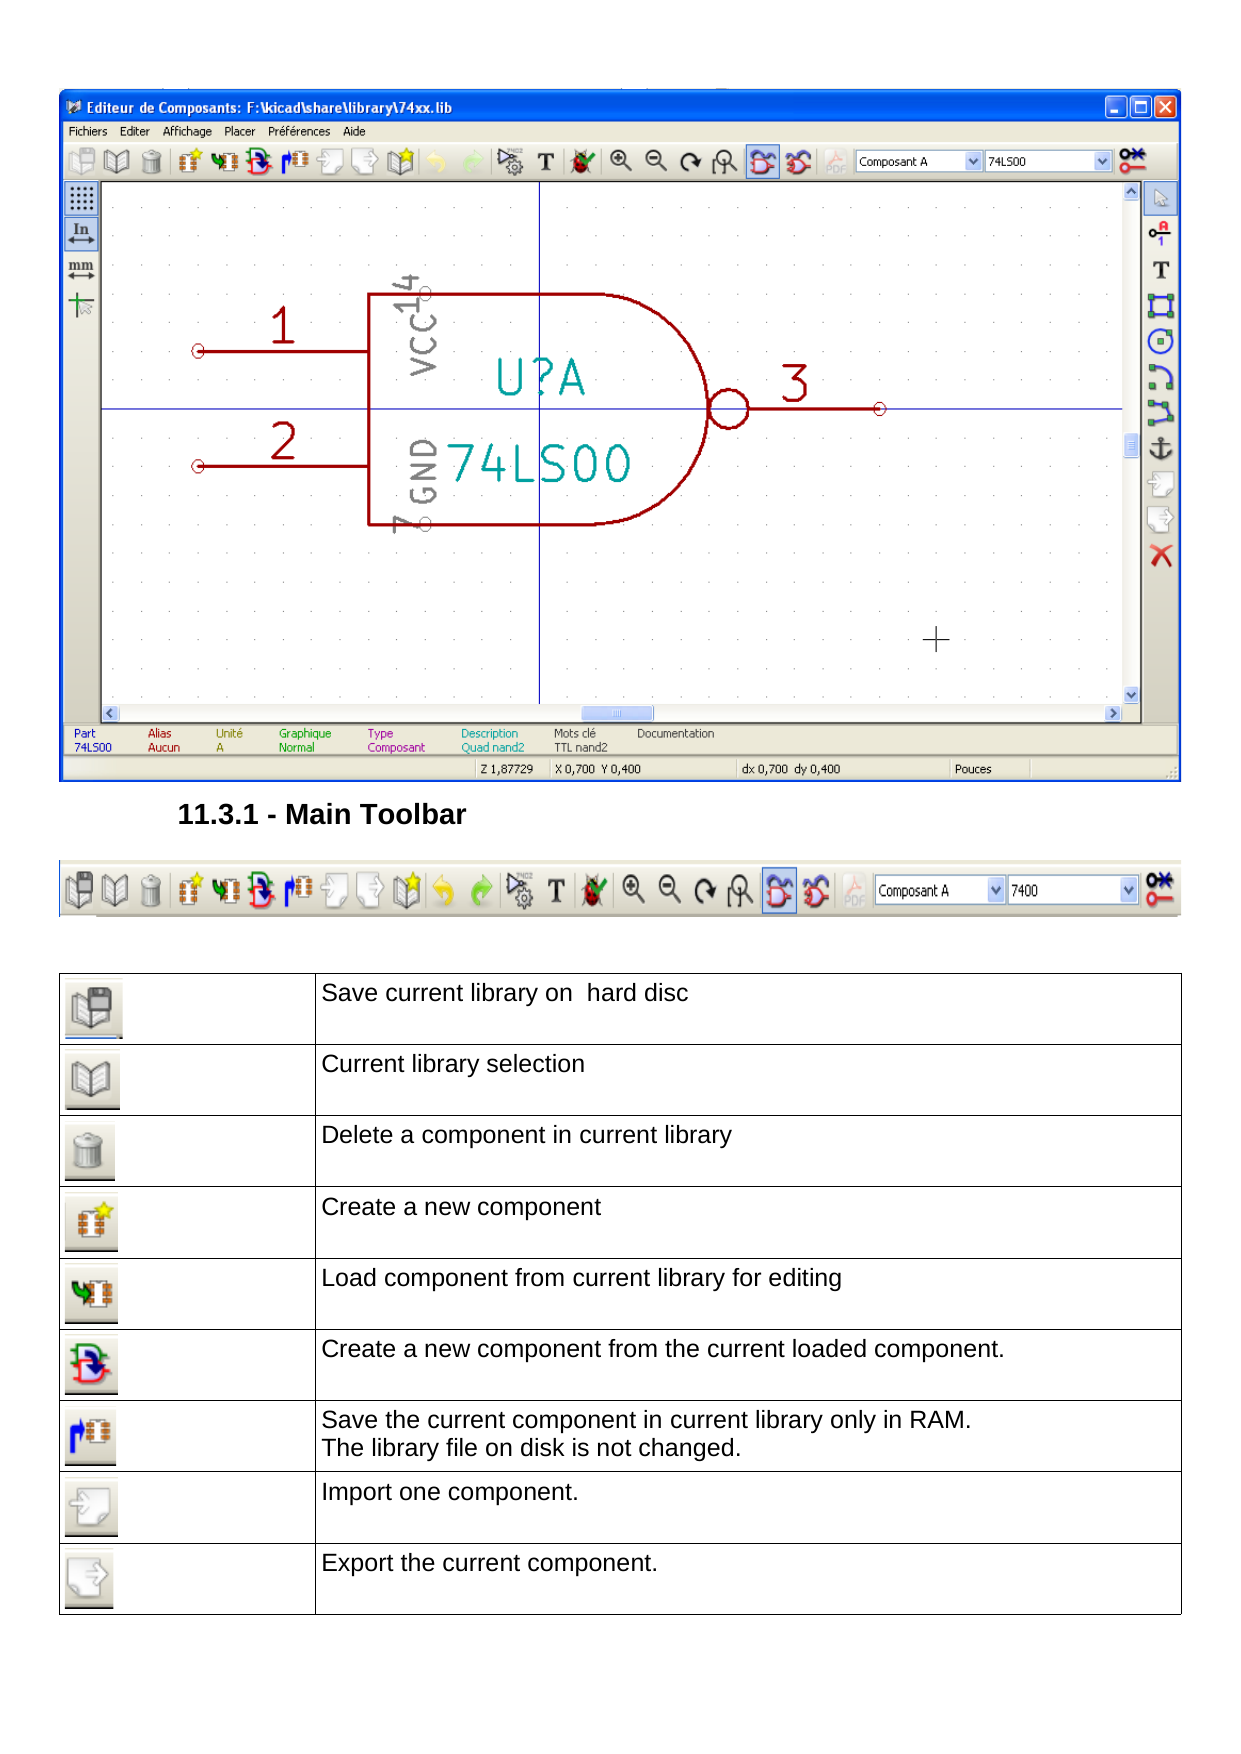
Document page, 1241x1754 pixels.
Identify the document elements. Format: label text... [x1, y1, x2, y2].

picture [64, 1548, 114, 1609]
table_cell [60, 1259, 315, 1329]
picture [64, 1192, 118, 1252]
table_cell [60, 1187, 315, 1258]
picture [64, 1049, 120, 1110]
table_cell Delete a component in current library [316, 1116, 1181, 1186]
picture [64, 978, 123, 1039]
table_cell [60, 1116, 315, 1186]
table_cell [60, 1401, 315, 1471]
table_header [60, 974, 315, 1044]
picture [64, 1334, 118, 1395]
table_cell Save the current component in current library only in RAM. The library file on disk is not changed. [316, 1401, 1181, 1471]
table_cell Export the current component. [316, 1544, 1181, 1614]
picture [59, 88, 1182, 782]
picture [59, 860, 1182, 917]
table_cell Load component from current library for editing [316, 1259, 1181, 1329]
table_cell [60, 1544, 315, 1614]
picture [64, 1263, 118, 1324]
table_cell Create a new component from the current loaded component. [316, 1330, 1181, 1400]
picture [64, 1477, 118, 1537]
table_cell Create a new component [316, 1187, 1181, 1258]
table_cell Import one component. [316, 1472, 1181, 1543]
picture [64, 1121, 115, 1181]
table_cell [60, 1330, 315, 1400]
table_header Save current library on hard disc [316, 974, 1181, 1044]
subtitle Main Toolbar [177, 798, 1181, 831]
table_cell [60, 1472, 315, 1543]
picture [64, 1406, 117, 1466]
table_cell Current library selection [316, 1045, 1181, 1115]
table_cell [60, 1045, 315, 1115]
